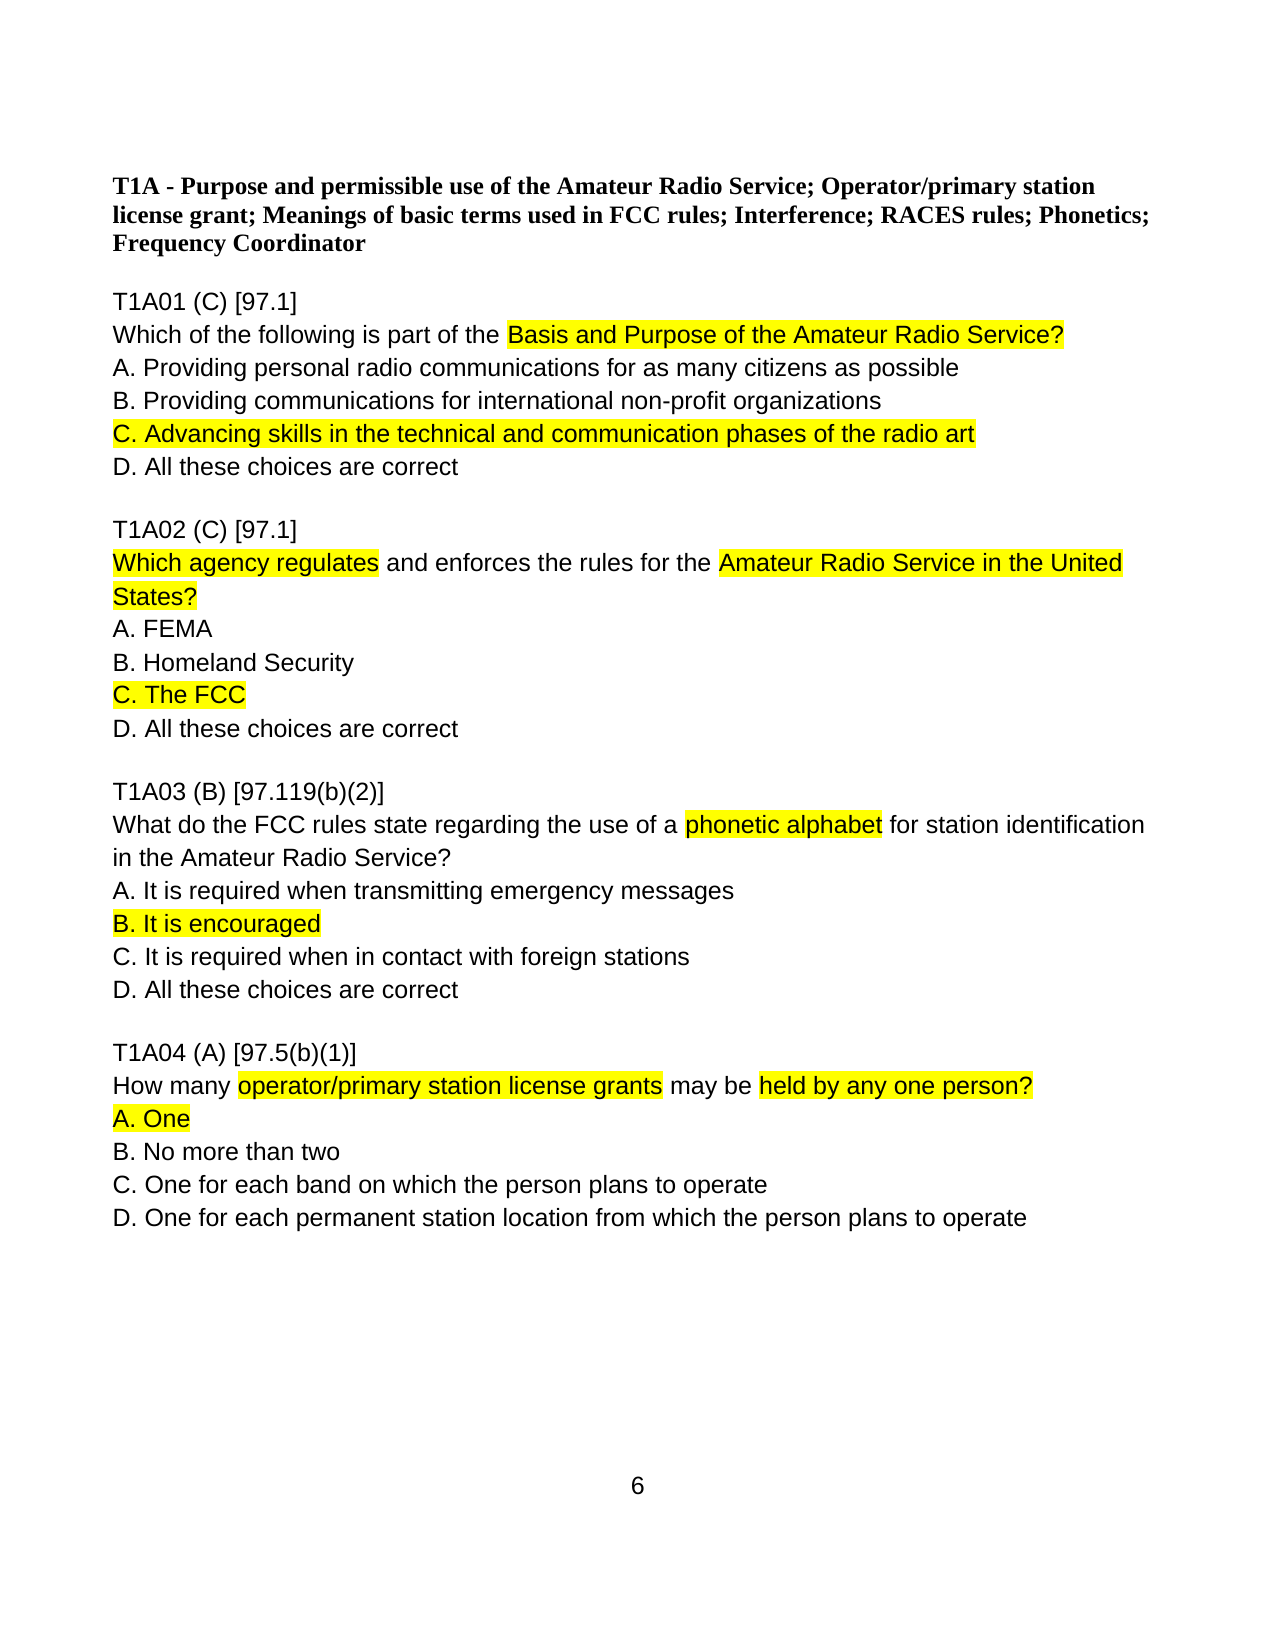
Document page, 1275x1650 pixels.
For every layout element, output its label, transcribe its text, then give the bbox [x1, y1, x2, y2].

text T1A04 (A) [97.5(b)(1)] How many operator/primary station license grants may be held by any one person? A. One B. No more than two C. One for each band on which the person plans to operate D. One for each permanent station location from which the person plans to operate [112, 1038, 1162, 1232]
subtitle T1A - Purpose and permissible use of the Amateur Radio Service; Operator/primary station license grant; Meanings of basic terms used in FCC rules; Interference; RACES rules; Phonetics; Frequency Coordinator [112, 171, 1162, 257]
text T1A03 (B) [97.119(b)(2)] What do the FCC rules state regarding the use of a phonetic alphabet for station identification in the Amateur Radio Service? A. It is required when transmitting emergency messages B. It is encouraged C. It is required when in contact with foreign stations D. All these choices are correct [112, 777, 1162, 1003]
text T1A02 (C) [97.1] Which agency regulates and enforces the rules for the Amateur Radio Service in the United States? A. FEMA B. Homeland Security C. The FCC D. All these choices are correct [112, 515, 1162, 742]
text T1A01 (C) [97.1] Which of the following is part of the Basis and Purpose of the Amateur Radio Service? A. Providing personal radio communications for as many citizens as possible B. Providing communications for international non-profit organizations C. Advancing skills in the technical and communication phases of the radio art D. All these choices are correct [112, 287, 1162, 481]
